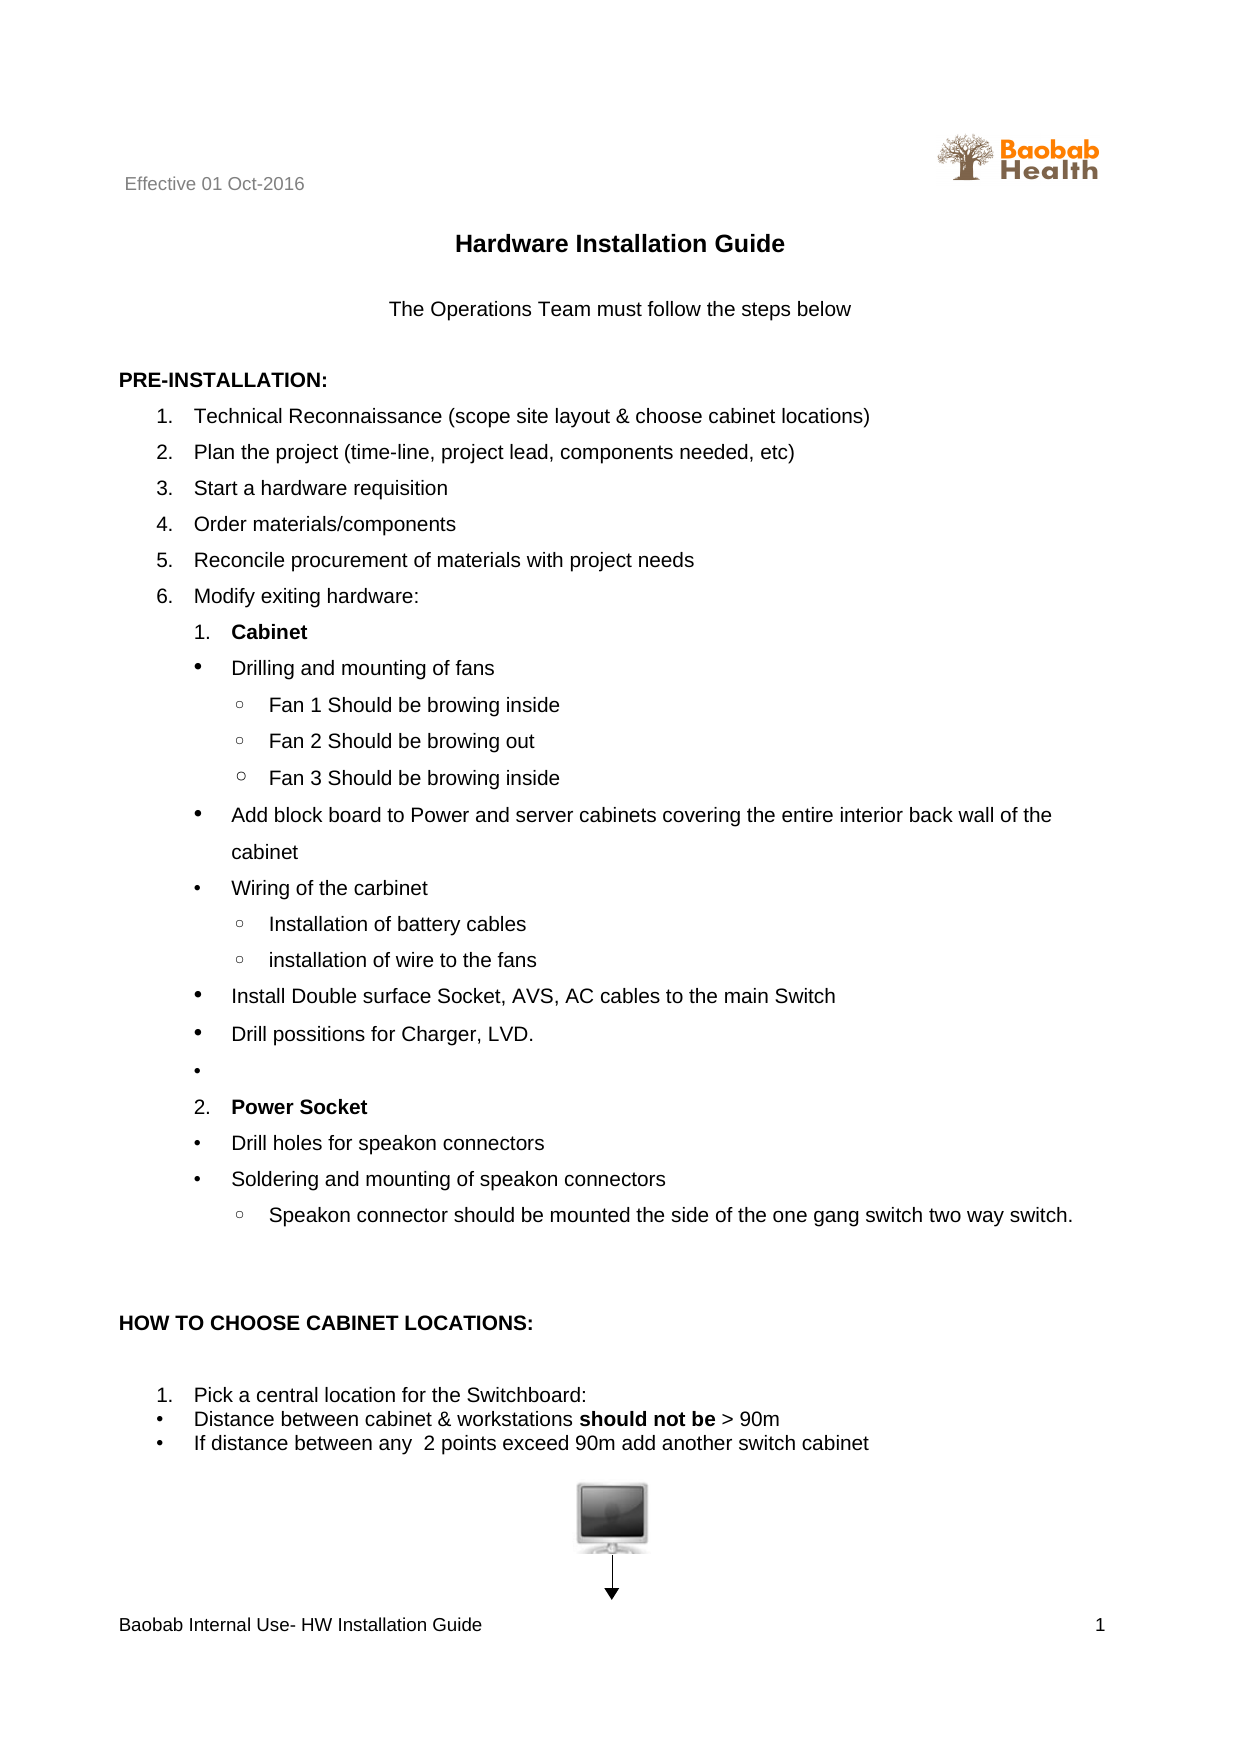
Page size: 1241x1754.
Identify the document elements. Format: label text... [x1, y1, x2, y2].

list Modify exiting hardware: [156, 584, 1122, 608]
text The Operations Team must follow the steps below [118, 296, 1122, 320]
list Add block board to Power and server cabinets covering the entire interior back wall of the cabinet [193, 803, 1122, 864]
list Fan 3 Should be browing inside [231, 765, 1122, 790]
text PRE-INSTALLATION: [118, 368, 1122, 392]
list Drill possitions for Charger, LVD. [193, 1021, 1122, 1046]
list Cabinet [193, 620, 1122, 644]
list If distance between any 2 points exceed 90m add another switch cabinet [156, 1431, 1122, 1455]
text HOW TO CHOOSE CABINET LOCATIONS: [118, 1311, 1122, 1335]
list Plan the project (time-line, project lead, components needed, etc) [156, 440, 1122, 464]
list Reconcile procurement of materials with project needs [156, 548, 1122, 572]
list Technical Reconnaissance (scope site layout & choose cabinet locations) [156, 404, 1122, 428]
picture [572, 1479, 652, 1554]
list Drilling and mounting of fans [193, 656, 1122, 681]
list Install Double surface Socket, AVS, AC cables to the main Switch [193, 984, 1122, 1009]
list Drill holes for speakon connectors [193, 1131, 1122, 1155]
list Installation of battery cables [231, 912, 1122, 936]
list Power Socket [193, 1095, 1122, 1119]
text Hardware Installation Guide [118, 229, 1122, 258]
list Wiring of the carbinet [193, 876, 1122, 900]
list Order materials/components [156, 512, 1122, 536]
list Fan 2 Should be browing out [231, 729, 1122, 753]
list Soldering and mounting of speakon connectors [193, 1167, 1122, 1191]
list Speakon connector should be mounted the side of the one gang switch two way switch. [231, 1203, 1122, 1227]
list installation of wire to the fans [231, 948, 1122, 972]
list Pick a central location for the Switchboard: [156, 1383, 1122, 1407]
list Distance between cabinet & workstations should not be > 90m [156, 1407, 1122, 1431]
picture [936, 133, 1100, 186]
list Start a hardware requisition [156, 476, 1122, 500]
list Fan 1 Should be browing inside [231, 693, 1122, 717]
